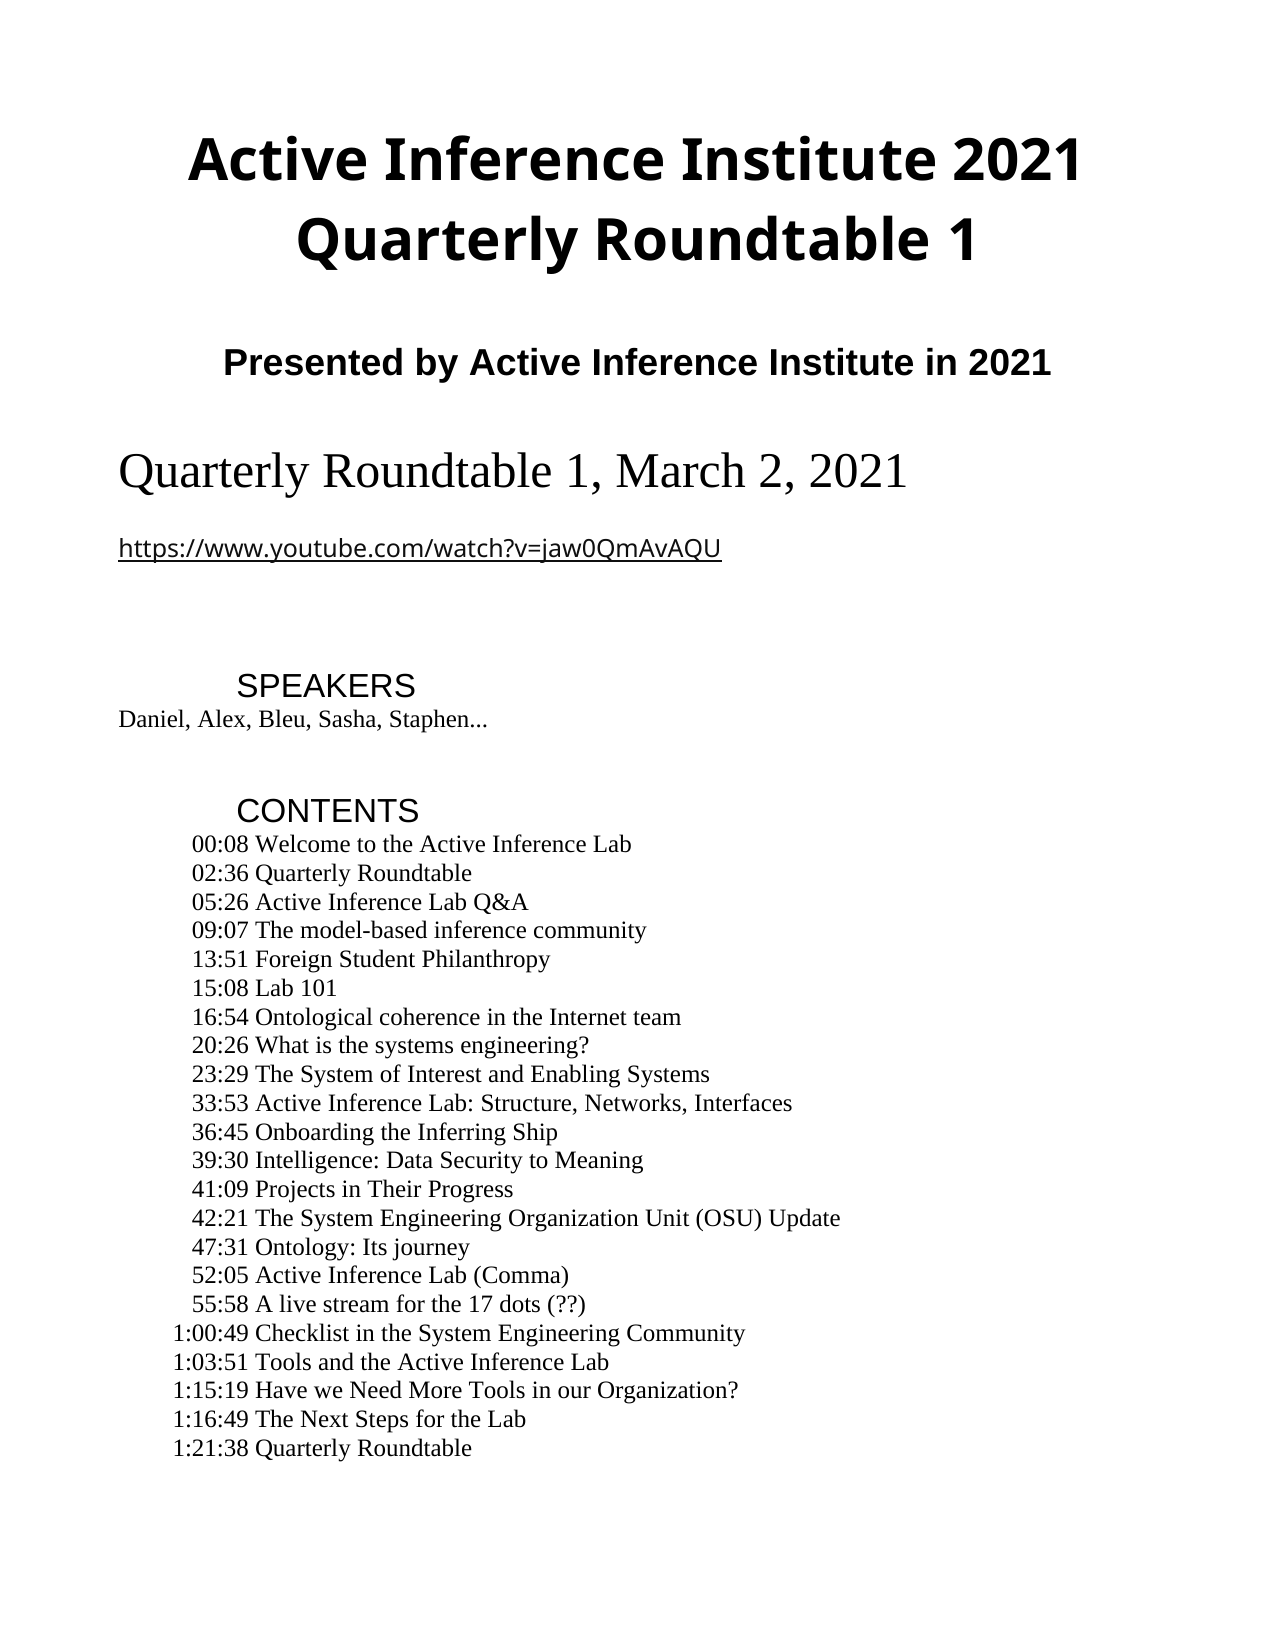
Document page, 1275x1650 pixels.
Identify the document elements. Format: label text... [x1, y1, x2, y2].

table_cell 1:16:49 [112, 1404, 252, 1433]
table_cell The System Engineering Organization Unit (OSU) Update [252, 1203, 877, 1232]
table_cell Quarterly Roundtable [252, 1433, 877, 1462]
table_cell Tools and the Active Inference Lab [252, 1347, 877, 1376]
table_cell Active Inference Lab Q&A [252, 887, 877, 916]
table_cell 05:26 [112, 887, 252, 916]
table_cell The System of Interest and Enabling Systems [252, 1059, 877, 1088]
table_cell What is the systems engineering? [252, 1031, 877, 1059]
table_cell Intelligence: Data Security to Meaning [252, 1146, 877, 1174]
table_cell Foreign Student Philanthropy [252, 944, 877, 973]
table_cell 55:58 [112, 1289, 252, 1318]
title Active Inference Institute 2021 Quarterly Roundtable 1 [118, 118, 1157, 277]
table_header Welcome to the Active Inference Lab [252, 829, 877, 858]
table_cell Ontology: Its journey [252, 1232, 877, 1261]
subtitle CONTENTS [118, 791, 1157, 829]
table_cell 1:03:51 [112, 1347, 252, 1376]
table_cell 33:53 [112, 1088, 252, 1117]
table_cell Active Inference Lab (Comma) [252, 1261, 877, 1289]
table_cell 47:31 [112, 1232, 252, 1261]
table_cell 13:51 [112, 944, 252, 973]
table_cell Active Inference Lab: Structure, Networks, Interfaces [252, 1088, 877, 1117]
subtitle Quarterly Roundtable 1, March 2, 2021 [118, 441, 1157, 498]
table_cell 23:29 [112, 1059, 252, 1088]
table_cell 42:21 [112, 1203, 252, 1232]
table_cell The model-based inference community [252, 916, 877, 944]
table_header 00:08 [112, 829, 252, 858]
table_cell 20:26 [112, 1031, 252, 1059]
table_cell The Next Steps for the Lab [252, 1404, 877, 1433]
table_cell 1:21:38 [112, 1433, 252, 1462]
table_cell 36:45 [112, 1117, 252, 1146]
table_cell 02:36 [112, 858, 252, 887]
table_cell 41:09 [112, 1174, 252, 1203]
table_cell Projects in Their Progress [252, 1174, 877, 1203]
table_cell 1:00:49 [112, 1318, 252, 1347]
text https://www.youtube.com/watch?v=jaw0QmAvAQU [118, 531, 1157, 565]
table_cell 1:15:19 [112, 1376, 252, 1404]
table_cell Lab 101 [252, 973, 877, 1002]
table_cell 39:30 [112, 1146, 252, 1174]
text Daniel, Alex, Bleu, Sasha, Staphen... [118, 704, 1157, 733]
subtitle Presented by Active Inference Institute in 2021 [118, 340, 1157, 383]
subtitle SPEAKERS [118, 666, 1157, 704]
table_cell 52:05 [112, 1261, 252, 1289]
table_cell 15:08 [112, 973, 252, 1002]
table_cell Have we Need More Tools in our Organization? [252, 1376, 877, 1404]
table_cell 16:54 [112, 1002, 252, 1031]
table_cell A live stream for the 17 dots (??) [252, 1289, 877, 1318]
table_cell Onboarding the Inferring Ship [252, 1117, 877, 1146]
table_cell 09:07 [112, 916, 252, 944]
table_cell Quarterly Roundtable [252, 858, 877, 887]
table_cell Ontological coherence in the Internet team [252, 1002, 877, 1031]
table_cell Checklist in the System Engineering Community [252, 1318, 877, 1347]
